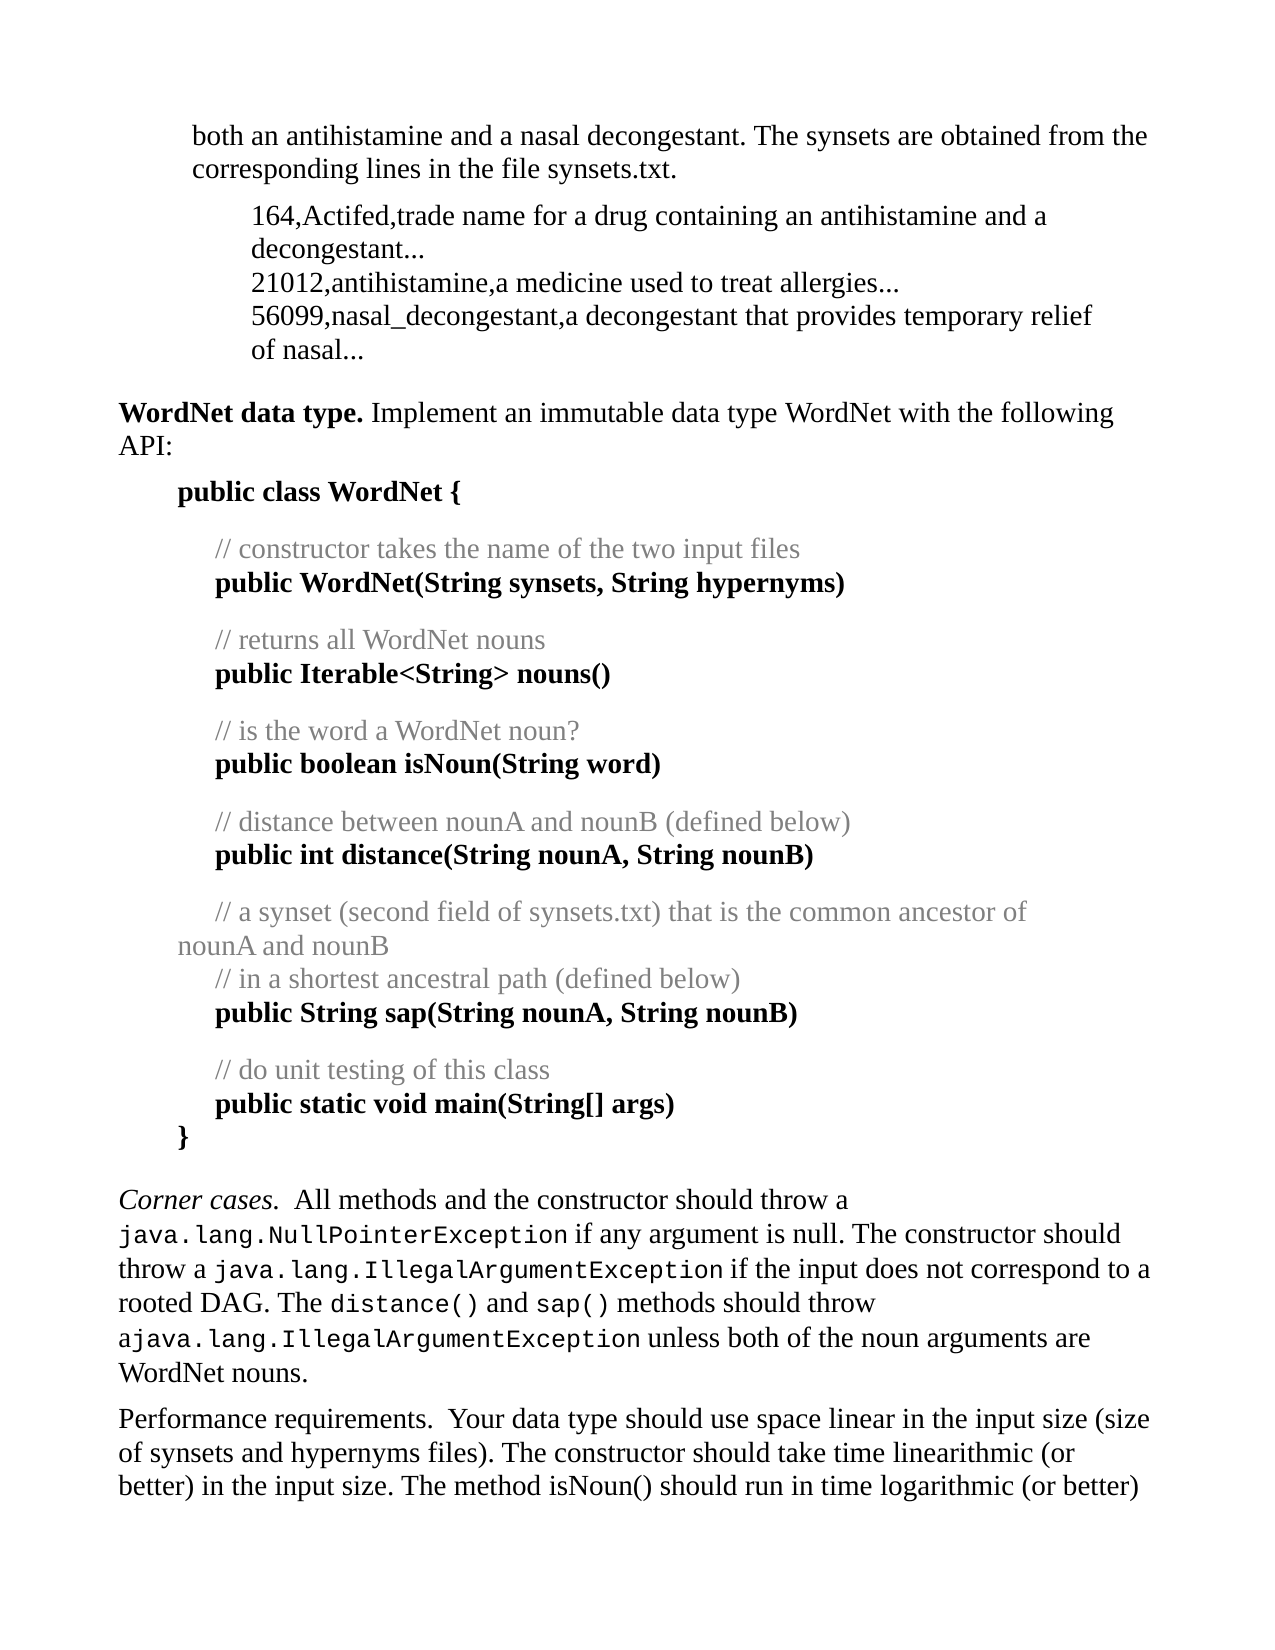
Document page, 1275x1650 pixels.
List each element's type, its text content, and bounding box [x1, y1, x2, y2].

text public static void main(String[] args) [177, 1086, 1098, 1119]
text public class WordNet { [177, 474, 1098, 508]
text // in a shortest ancestral path (defined below) [177, 962, 1098, 995]
text // returns all WordNet nouns [177, 622, 1098, 656]
text Corner cases. All methods and the constructor should throw a java.lang.NullPointerException if any argument is null. The constructor should throw a java.lang.IllegalArgumentException if the input does not correspond to a rooted DAG. The distance() and sap() methods should throw ajava.lang.IllegalArgumentException unless both of the noun arguments are WordNet nouns. [118, 1182, 1157, 1389]
text // a synset (second field of synsets.txt) that is the common ancestor of nounA and nounB [177, 894, 1098, 962]
text // do unit testing of this class [177, 1052, 1098, 1086]
text public WordNet(String synsets, String hypernyms) [177, 565, 1098, 599]
text } [177, 1119, 1098, 1153]
list 21012,antihistamine,a medicine used to treat allergies... [177, 265, 1098, 298]
text public int distance(String nounA, String nounB) [177, 837, 1098, 871]
text // distance between nounA and nounB (defined below) [177, 804, 1098, 837]
text public String sap(String nounA, String nounB) [177, 995, 1098, 1029]
list 164,Actifed,trade name for a drug containing an antihistamine and a decongestant... [177, 198, 1098, 265]
text // is the word a WordNet noun? [177, 713, 1098, 747]
text WordNet data type. Implement an immutable data type WordNet with the following API: [118, 395, 1157, 462]
text Performance requirements. Your data type should use space linear in the input size (size of synsets and hypernyms files). The constructor should take time linearithmic (or better) in the input size. The method isNoun() should run in time logarithmic (or better) [118, 1401, 1157, 1502]
text public boolean isNoun(String word) [177, 747, 1098, 780]
list 56099,nasal_decongestant,a decongestant that provides temporary relief of nasal... [177, 298, 1098, 365]
list both an antihistamine and a nasal decongestant. The synsets are obtained from the corresponding lines in the file synsets.txt. [118, 118, 1157, 185]
text public Iterable<String> nouns() [177, 656, 1098, 689]
text // constructor takes the name of the two input files [177, 532, 1098, 565]
